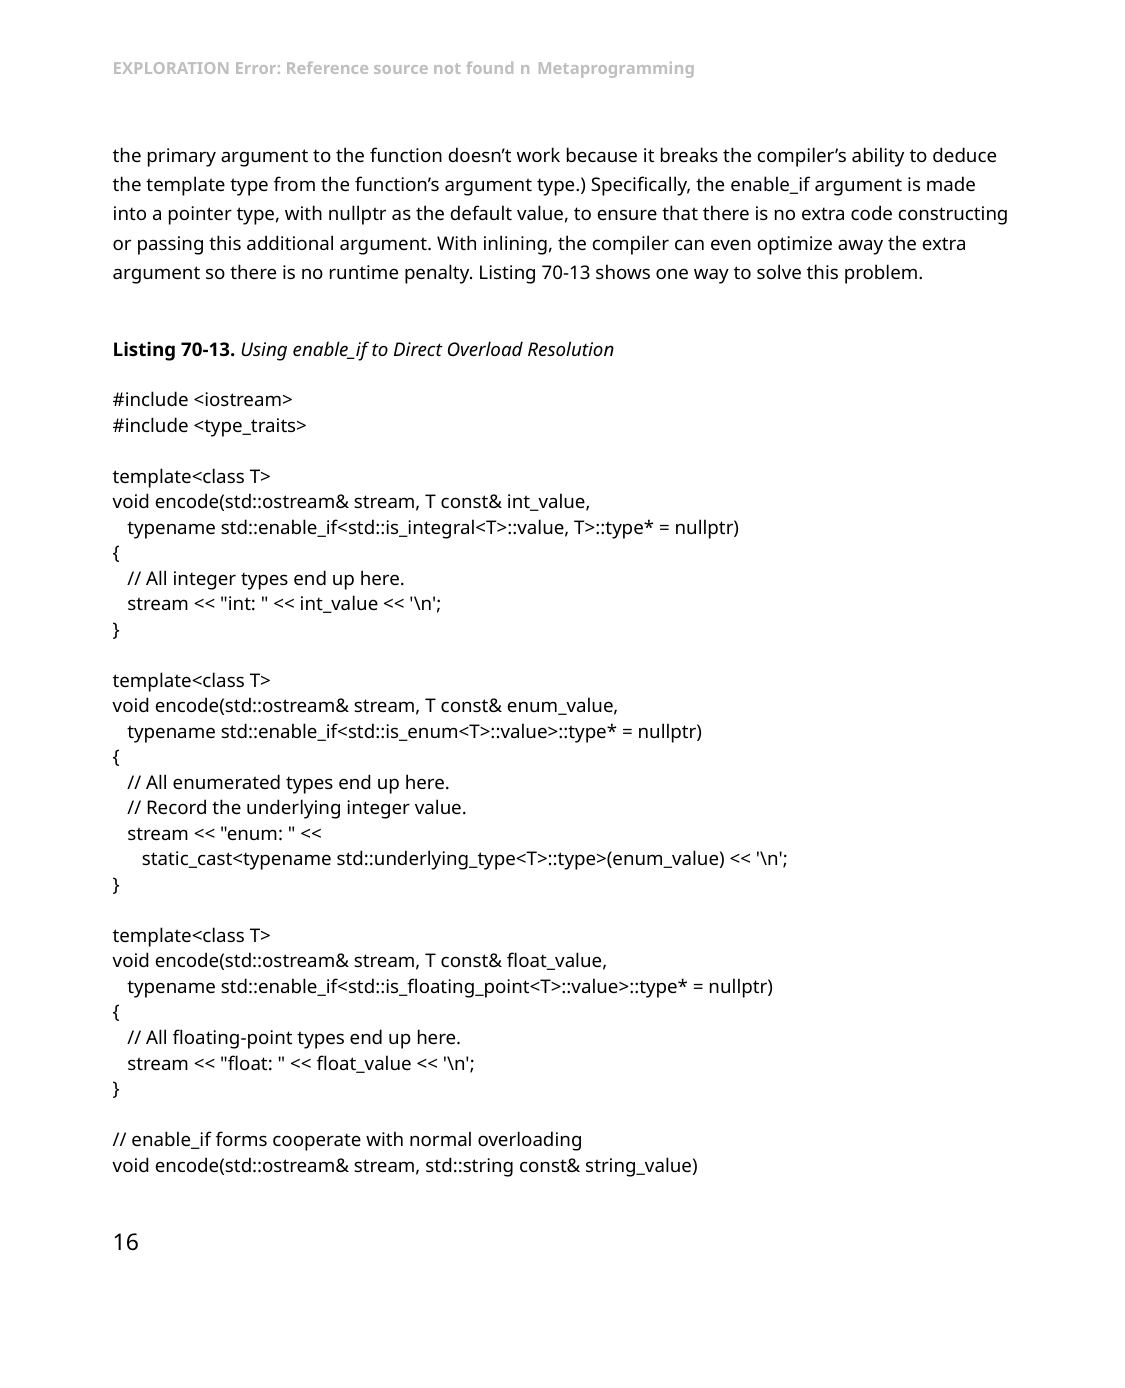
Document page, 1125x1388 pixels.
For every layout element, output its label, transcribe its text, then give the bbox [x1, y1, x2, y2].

text // enable_if forms cooperate with normal overloading [112, 1126, 1012, 1152]
text // All integer types end up here. [112, 565, 1012, 591]
text } [112, 616, 1012, 642]
text template<class T> [112, 463, 1012, 488]
text } [112, 1075, 1012, 1101]
text void encode(std::ostream& stream, T const& enum_value, [112, 693, 1012, 718]
text stream << "int: " << int_value << '\n'; [112, 591, 1012, 616]
text stream << "float: " << float_value << '\n'; [112, 1050, 1012, 1075]
text typename std::enable_if<std::is_enum<T>::value>::type* = nullptr) [112, 718, 1012, 744]
text // All enumerated types end up here. [112, 769, 1012, 795]
text void encode(std::ostream& stream, T const& int_value, [112, 488, 1012, 514]
text // All floating-point types end up here. [112, 1024, 1012, 1050]
text static_cast<typename std::underlying_type<T>::type>(enum_value) << '\n'; [112, 846, 1012, 871]
text void encode(std::ostream& stream, T const& float_value, [112, 948, 1012, 973]
text #include <iostream> [112, 386, 1012, 412]
text the primary argument to the function doesn’t work because it breaks the compiler’s ability to deduce the template type from the function’s argument type.) Specifically, the enable_if argument is made into a pointer type, with nullptr as the default value, to ensure that there is no extra code constructing or passing this additional argument. With inlining, the compiler can even optimize away the extra argument so there is no runtime penalty. Listing 70-13 shows one way to solve this problem. [112, 142, 1012, 284]
text { [112, 539, 1012, 565]
text } [112, 871, 1012, 897]
text typename std::enable_if<std::is_integral<T>::value, T>::type* = nullptr) [112, 514, 1012, 539]
text template<class T> [112, 667, 1012, 693]
text // Record the underlying integer value. [112, 795, 1012, 820]
text typename std::enable_if<std::is_floating_point<T>::value>::type* = nullptr) [112, 973, 1012, 999]
text { [112, 999, 1012, 1024]
text template<class T> [112, 922, 1012, 948]
text Listing 70-13. Using enable_if to Direct Overload Resolution [112, 336, 1012, 362]
text stream << "enum: " << [112, 820, 1012, 846]
text #include <type_traits> [112, 412, 1012, 437]
text { [112, 744, 1012, 769]
text void encode(std::ostream& stream, std::string const& string_value) [112, 1152, 1012, 1177]
